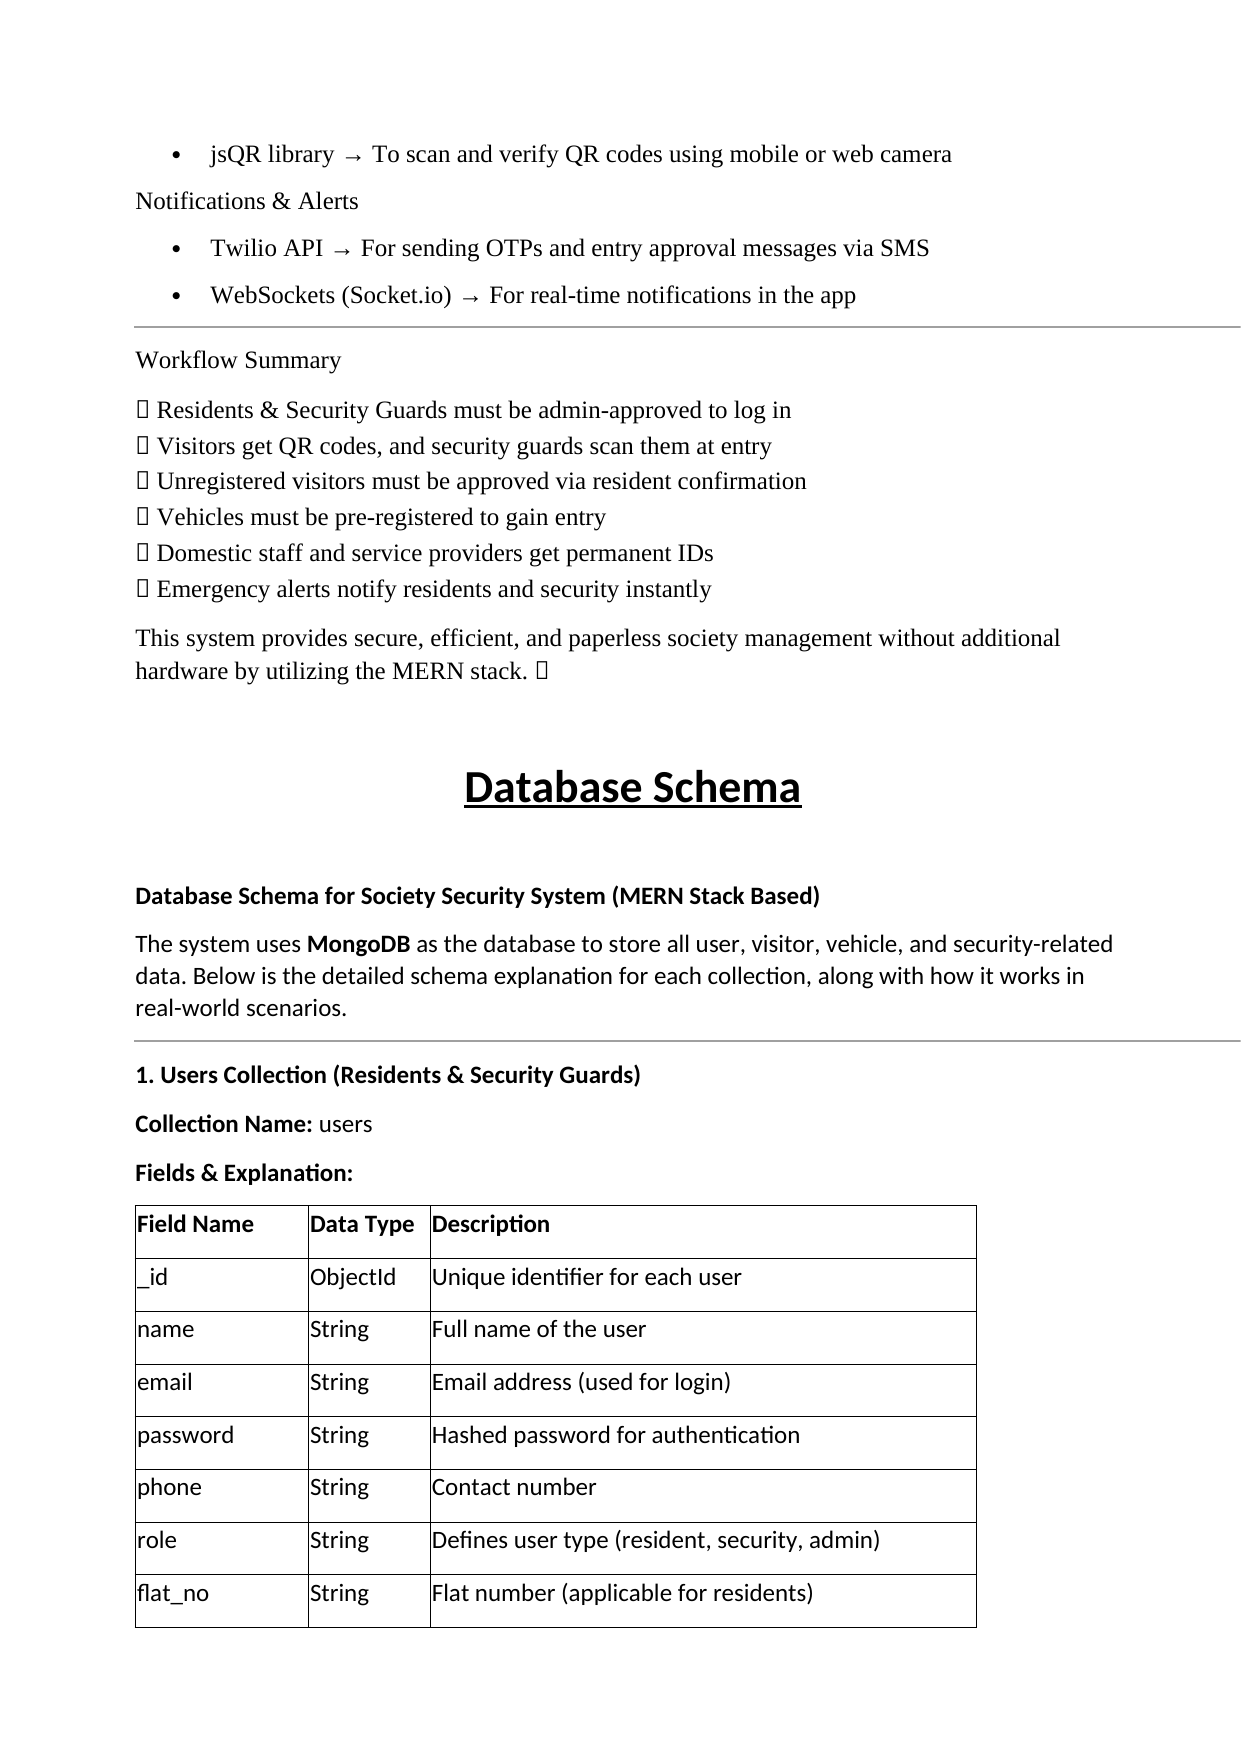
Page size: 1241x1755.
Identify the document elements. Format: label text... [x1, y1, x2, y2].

table_cell Contact number [431, 1470, 976, 1522]
list jsQR library → To scan and verify QR codes using mobile or web camera [173, 139, 1130, 168]
text 1. Users Collection (Residents & Security Guards) [135, 1059, 1130, 1090]
table_cell Full name of the user [431, 1312, 976, 1363]
table_cell role [136, 1523, 308, 1574]
table_cell String [309, 1470, 430, 1522]
text ✅ Residents & Security Guards must be admin-approved to log in ✅ Visitors get QR codes, and security guards scan them at entry ✅ Unregistered visitors must be approved via resident confirmation ✅ Vehicles must be pre-registered to gain entry ✅ Domestic staff and service providers get permanent IDs ✅ Emergency alerts notify residents and security instantly [135, 392, 1130, 604]
table_header Field Name [136, 1206, 308, 1258]
table_cell password [136, 1417, 308, 1469]
table_cell Unique identifier for each user [431, 1259, 976, 1311]
table_cell String [309, 1417, 430, 1469]
text Database Schema for Society Security System (MERN Stack Based) [135, 880, 1130, 910]
text Notifications & Alerts [135, 186, 1130, 215]
text Collection Name: users [135, 1108, 1130, 1139]
table_cell phone [136, 1470, 308, 1522]
list Twilio API → For sending OTPs and entry approval messages via SMS [173, 233, 1130, 262]
text Fields & Explanation: [135, 1157, 1130, 1187]
table_cell Hashed password for authentication [431, 1417, 976, 1469]
table_cell Flat number (applicable for residents) [431, 1575, 976, 1627]
list WebSockets (Socket.io) → For real-time notifications in the app [173, 280, 1130, 308]
table_cell String [309, 1523, 430, 1574]
table_cell String [309, 1312, 430, 1363]
text Workflow Summary [135, 345, 1130, 373]
text Database Schema [135, 758, 1130, 814]
table_cell String [309, 1365, 430, 1416]
table_cell Defines user type (resident, security, admin) [431, 1523, 976, 1574]
table_header Description [431, 1206, 976, 1258]
table_cell name [136, 1312, 308, 1363]
table_cell flat_no [136, 1575, 308, 1627]
table_cell email [136, 1365, 308, 1416]
table_header Data Type [309, 1206, 430, 1258]
text This system provides secure, efficient, and paperless society management without additional hardware by utilizing the MERN stack. 🚀 [135, 623, 1130, 687]
table_cell _id [136, 1259, 308, 1311]
text The system uses MongoDB as the database to store all user, visitor, vehicle, and security-related data. Below is the detailed schema explanation for each collection, along with how it works in real-world scenarios. [135, 928, 1130, 1023]
table_cell ObjectId [309, 1259, 430, 1311]
table_cell String [309, 1575, 430, 1627]
table_cell Email address (used for login) [431, 1365, 976, 1416]
